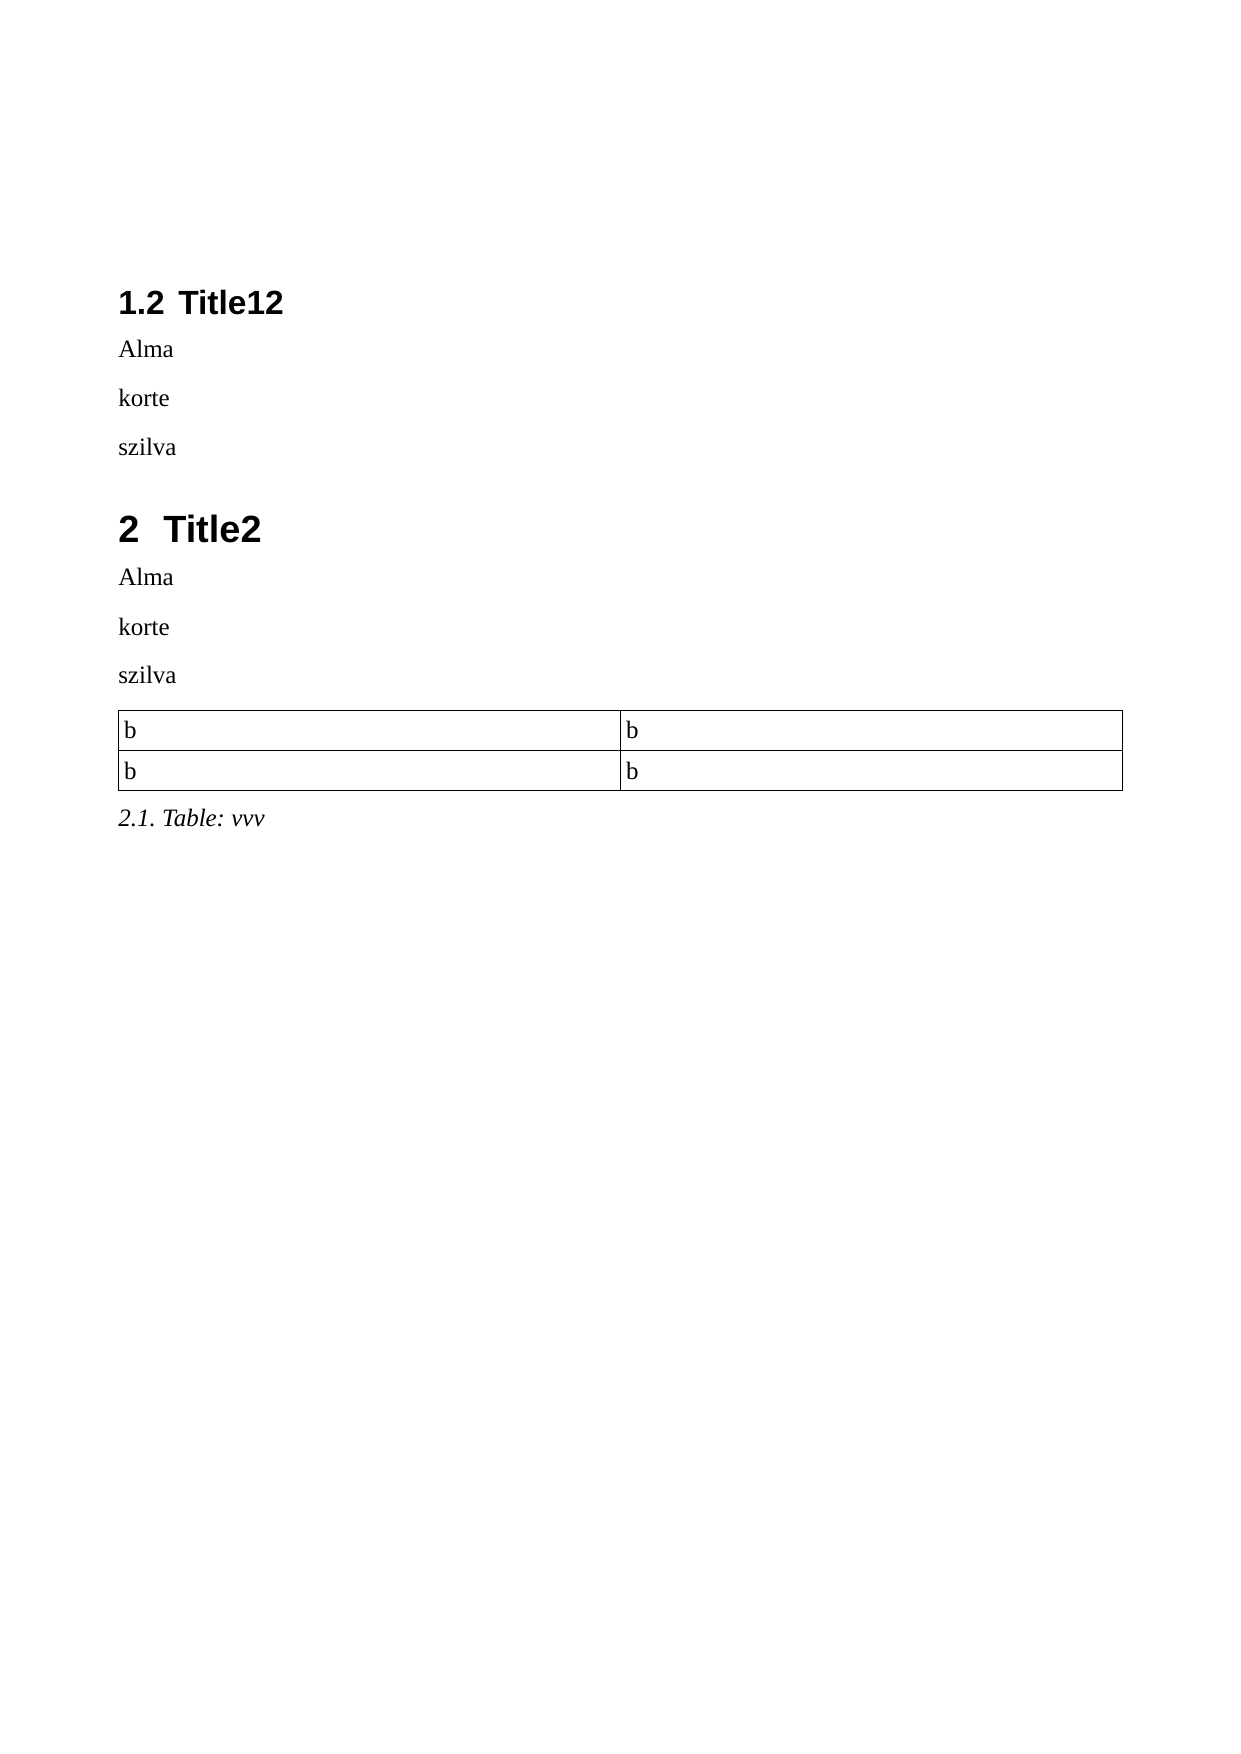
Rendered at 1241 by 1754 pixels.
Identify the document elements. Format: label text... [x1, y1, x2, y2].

text 2.1. Table: vvv [118, 803, 1122, 832]
subtitle Title12 [118, 283, 1122, 322]
subtitle Title2 [118, 506, 1122, 550]
text szilva [118, 432, 1122, 461]
table_header b [621, 711, 1122, 750]
text korte [118, 612, 1122, 640]
table_cell b [621, 751, 1122, 790]
table_header b [119, 711, 620, 750]
table_cell b [119, 751, 620, 790]
text szilva [118, 661, 1122, 689]
text Alma [118, 562, 1122, 591]
text korte [118, 383, 1122, 412]
text Alma [118, 334, 1122, 363]
